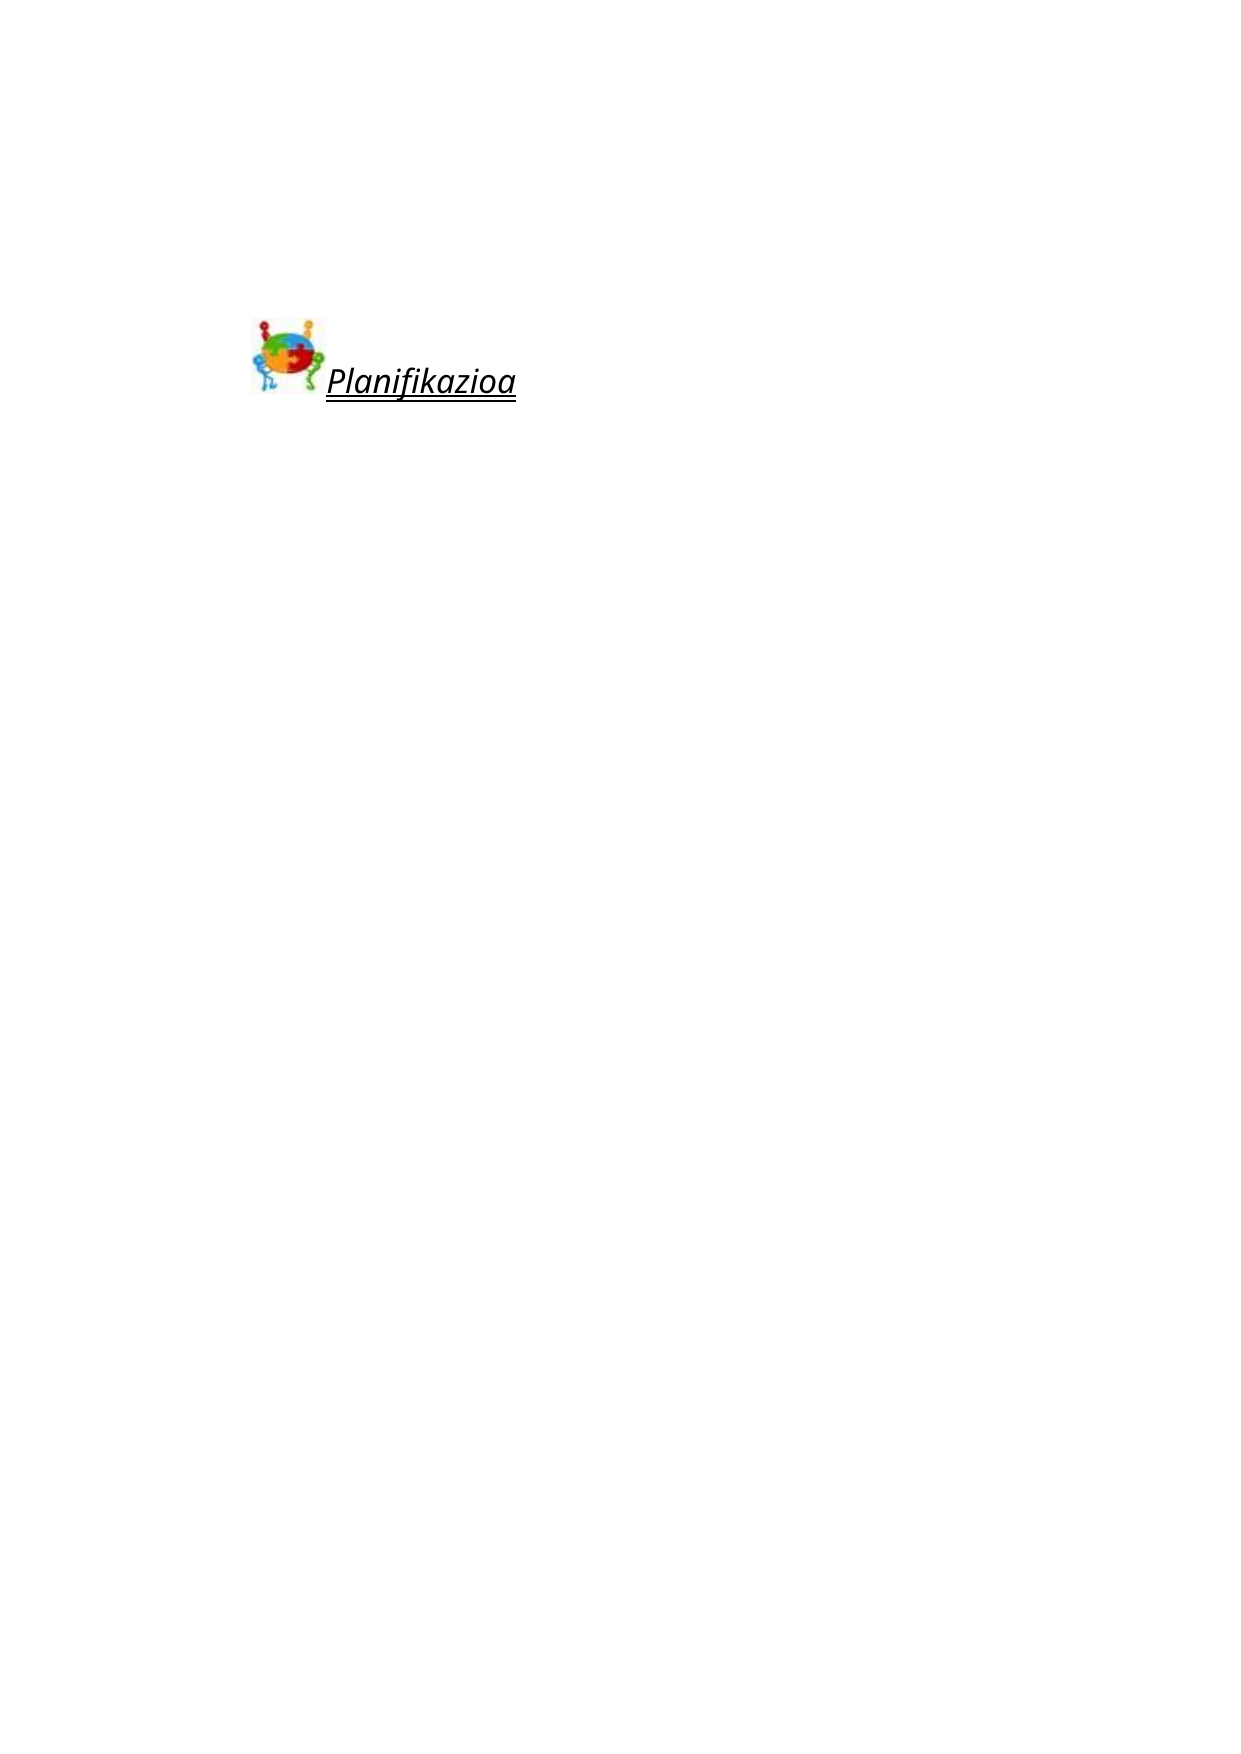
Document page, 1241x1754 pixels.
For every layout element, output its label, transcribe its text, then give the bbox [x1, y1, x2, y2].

picture [251, 318, 327, 394]
subtitle Planifikazioa [251, 318, 1063, 403]
